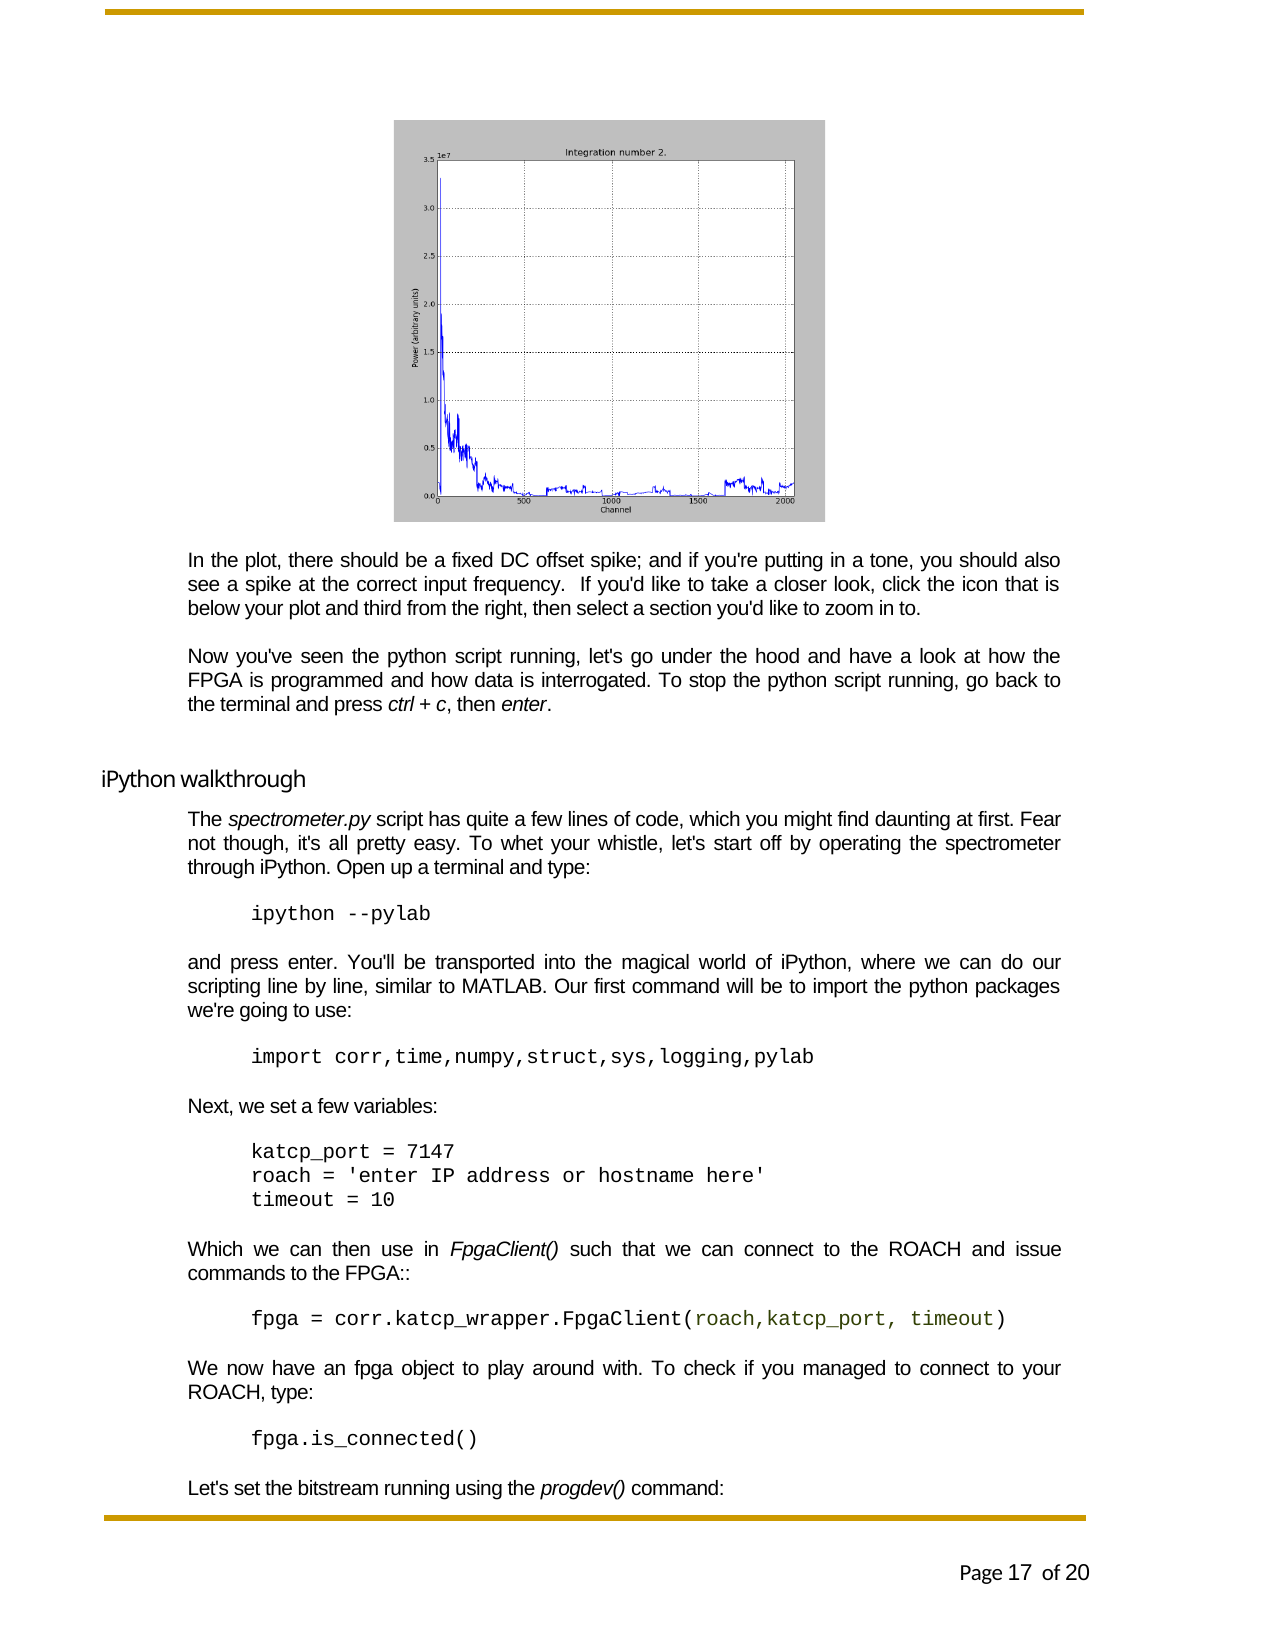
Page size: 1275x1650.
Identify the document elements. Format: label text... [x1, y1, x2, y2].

text and press enter. You'll be transported into the magical world of iPython, where we can do our scripting line by line, similar to MATLAB. Our first command will be to import the python packages we're going to use: [187, 950, 1062, 1022]
text We now have an fpga object to play around with. To check if you managed to connect to your ROACH, type: [187, 1356, 1062, 1404]
text Let's set the bitstream running using the progdev() command: [187, 1475, 1062, 1499]
subtitle iPython walkthrough [101, 763, 1062, 794]
text fpga = corr.katcp_wrapper.FpgaClient(roach,katcp_port, timeout) [187, 1308, 1062, 1332]
text In the plot, there should be a fixed DC offset spike; and if you're putting in a tone, you should also see a spike at the correct input frequency. If you'd like to take a closer look, click the icon that is below your plot and third from the right, then select a section you'd like to zoom in to. [187, 548, 1062, 619]
text timeout = 10 [187, 1189, 1062, 1212]
text ipython --pylab [187, 903, 1062, 926]
text fpga.is_connected() [187, 1428, 1062, 1451]
text import corr,time,numpy,struct,sys,logging,pylab [187, 1046, 1062, 1069]
picture [393, 120, 826, 522]
text katcp_port = 7147 [187, 1141, 1062, 1165]
text The spectrometer.py script has quite a few lines of code, which you might find daunting at first. Fear not though, it's all pretty easy. To whet your whistle, let's start off by operating the spectrometer through iPython. Open up a terminal and type: [187, 807, 1062, 879]
text Now you've seen the python script running, let's go under the hood and have a look at how the FPGA is programmed and how data is interrogated. To stop the python script running, go back to the terminal and press ctrl + c, then enter. [187, 643, 1062, 715]
text Which we can then use in FpgaClient() such that we can connect to the ROACH and issue commands to the FPGA:: [187, 1236, 1062, 1284]
text roach = 'enter IP address or hostname here' [187, 1165, 1062, 1189]
text Next, we set a few variables: [187, 1093, 1062, 1117]
